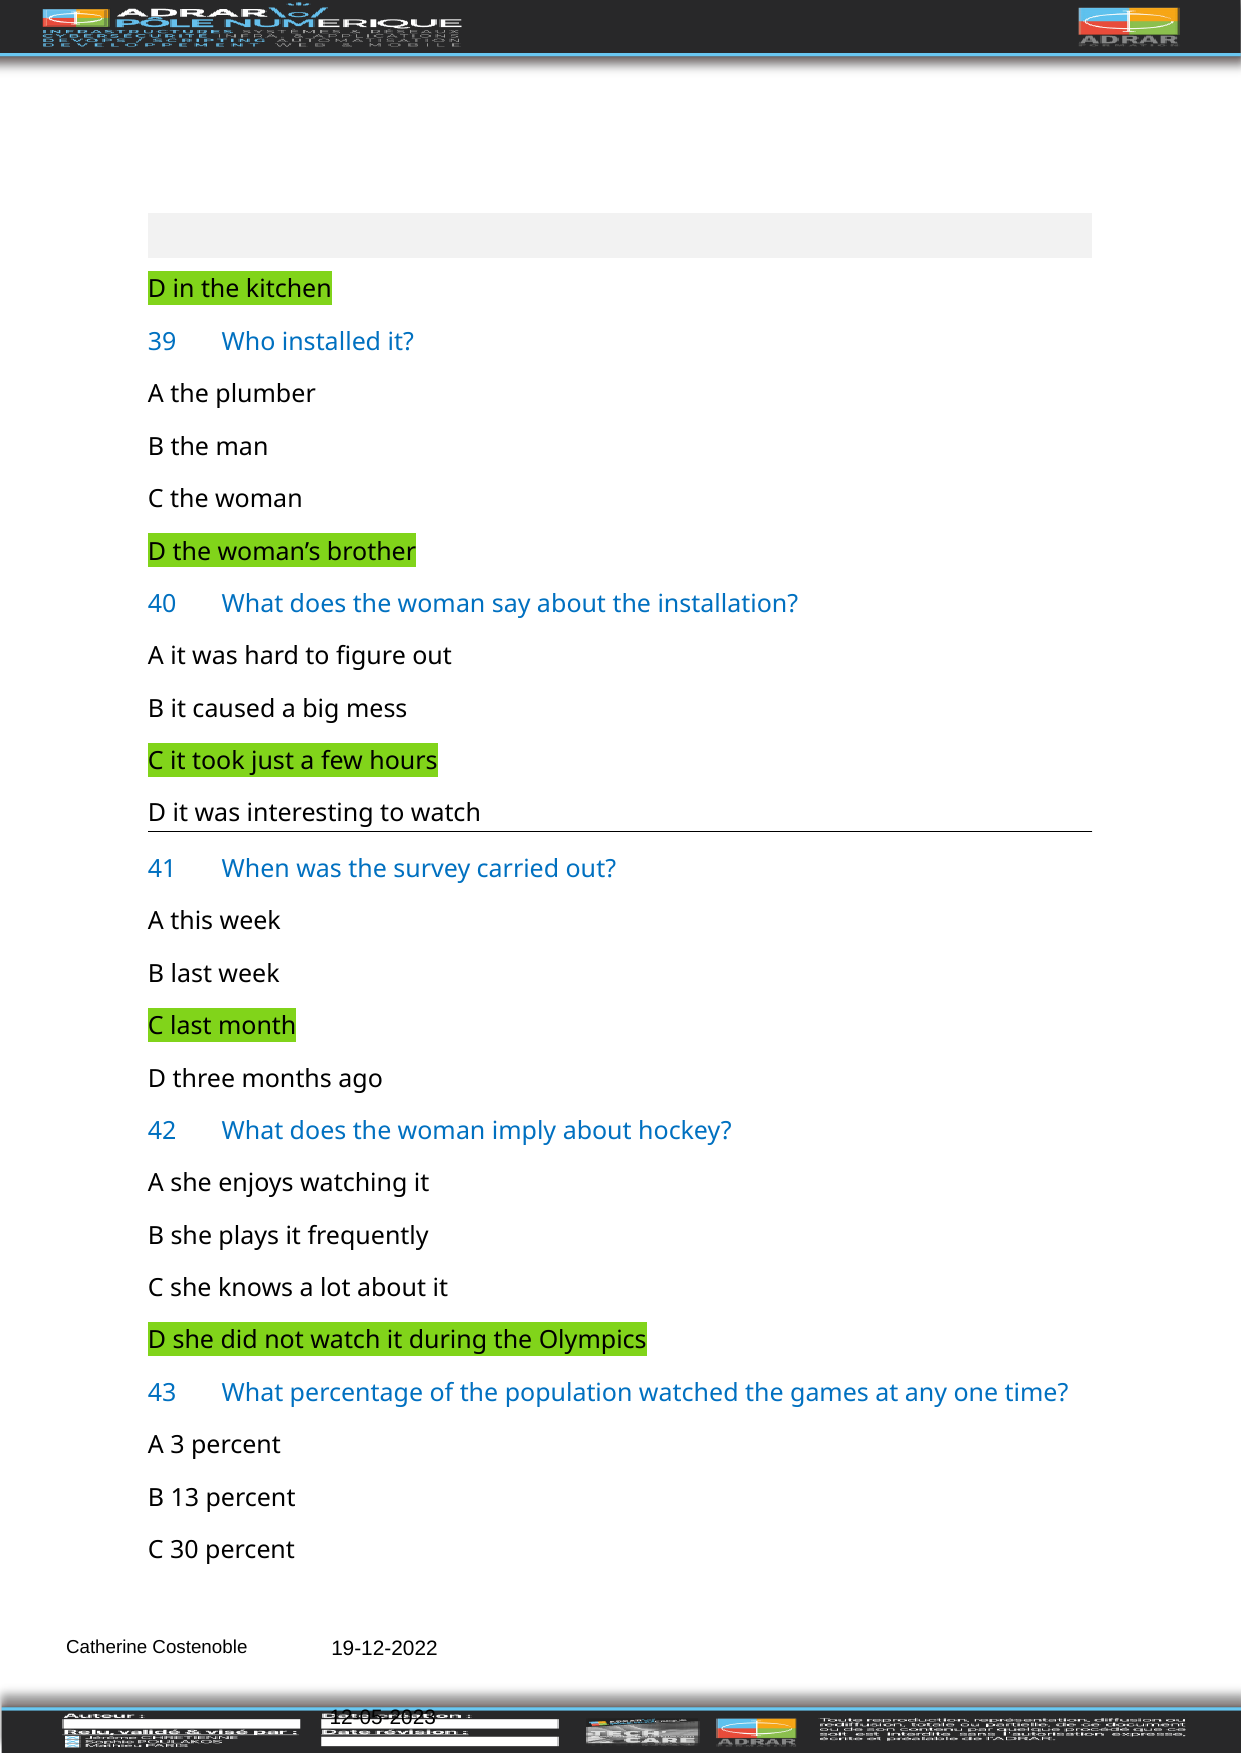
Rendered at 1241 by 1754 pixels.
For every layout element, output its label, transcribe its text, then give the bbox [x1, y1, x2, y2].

text A this week [148, 903, 1092, 937]
text 42 What does the woman imply about hockey? [148, 1113, 1092, 1147]
text A the plumber [148, 376, 1092, 410]
text A 3 percent [148, 1427, 1092, 1461]
text B 13 percent [148, 1479, 1092, 1513]
text C she knows a lot about it [148, 1270, 1092, 1304]
text 39 Who installed it? [148, 323, 1092, 358]
text C 30 percent [148, 1532, 1092, 1566]
text D she did not watch it during the Olympics [148, 1322, 1092, 1356]
text C last month [148, 1008, 1092, 1042]
text B she plays it frequently [148, 1217, 1092, 1251]
text D it was interesting to watch [148, 795, 1092, 831]
text 40 What does the woman say about the installation? [148, 586, 1092, 619]
text C the woman [148, 481, 1092, 515]
text D three months ago [148, 1060, 1092, 1094]
text A it was hard to figure out [148, 638, 1092, 672]
text A she enjoys watching it [148, 1165, 1092, 1199]
text C it took just a few hours [148, 743, 1092, 777]
text 41 When was the survey carried out? [148, 851, 1092, 885]
picture [0, 0, 1241, 10]
text 43 What percentage of the population watched the games at any one time? [148, 1374, 1092, 1409]
text B the man [148, 428, 1092, 462]
text D the woman’s brother [148, 533, 1092, 567]
text D in the kitchen [148, 271, 1092, 305]
text B last week [148, 955, 1092, 989]
text B it caused a big mess [148, 690, 1092, 724]
picture [1, 1742, 1241, 1753]
